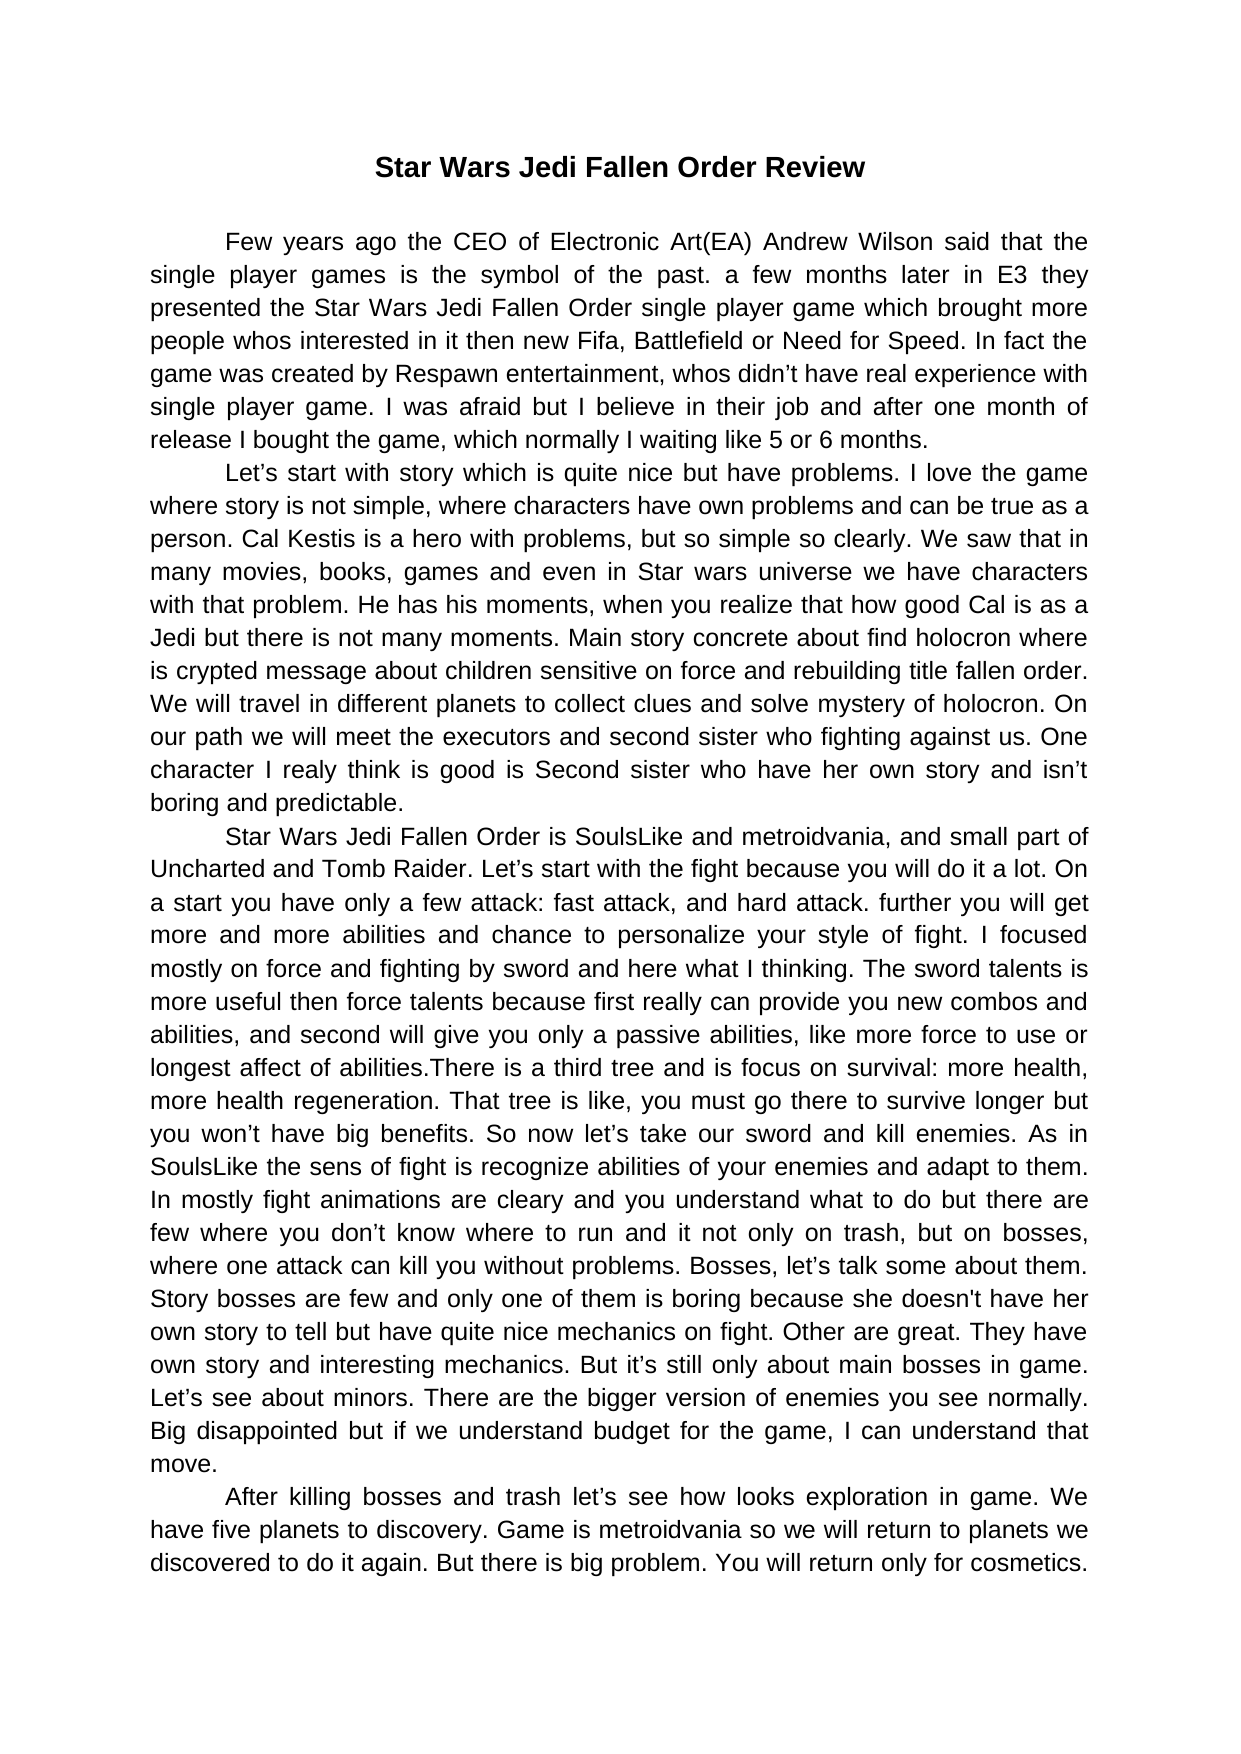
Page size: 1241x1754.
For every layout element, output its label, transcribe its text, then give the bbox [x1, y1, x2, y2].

text Few years ago the CEO of Electronic Art(EA) Andrew Wilson said that the single player games is the symbol of the past. a few months later in E3 they presented the Star Wars Jedi Fallen Order single player game which brought more people whos interested in it then new Fifa, Battlefield or Need for Speed. In fact the game was created by Respawn entertainment, whos didn’t have real experience with single player game. I was afraid but I believe in their job and after one month of release I bought the game, which normally I waiting like 5 or 6 months. [150, 227, 1090, 454]
text Star Wars Jedi Fallen Order is SoulsLike and metroidvania, and small part of Uncharted and Tomb Raider. Let’s start with the fight because you will do it a lot. On a start you have only a few attack: fast attack, and hard attack. further you will get more and more abilities and chance to personalize your style of fight. I focused mostly on force and fighting by sword and here what I thinking. The sword talents is more useful then force talents because first really can provide you new combos and abilities, and second will give you only a passive abilities, like more force to use or longest affect of abilities.There is a third tree and is focus on survival: more health, more health regeneration. That tree is like, you must go there to survive longer but you won’t have big benefits. So now let’s take our sword and kill enemies. As in SoulsLike the sens of fight is recognize abilities of your enemies and adapt to them. In mostly fight animations are cleary and you understand what to do but there are few where you don’t know where to run and it not only on trash, but on bosses, where one attack can kill you without problems. Bosses, let’s talk some about them. Story bosses are few and only one of them is boring because she doesn't have her own story to tell but have quite nice mechanics on fight. Other are great. They have own story and interesting mechanics. But it’s still only about main bosses in game. Let’s see about minors. There are the bigger version of enemies you see normally. Big disappointed but if we understand budget for the game, I can understand that move. [150, 821, 1090, 1478]
text After killing bosses and trash let’s see how looks exploration in game. We have five planets to discovery. Game is metroidvania so we will return to planets we discovered to do it again. But there is big problem. You will return only for cosmetics. [150, 1482, 1090, 1577]
text Let’s start with story which is quite nice but have problems. I love the game where story is not simple, where characters have own problems and can be true as a person. Cal Kestis is a hero with problems, but so simple so clearly. We saw that in many movies, books, games and even in Star wars universe we have characters with that problem. He has his moments, when you realize that how good Cal is as a Jedi but there is not many moments. Main story concrete about find holocron where is crypted message about children sensitive on force and rebuilding title fallen order. We will travel in different planets to collect clues and solve mystery of holocron. On our path we will meet the executors and second sister who fighting against us. One character I realy think is good is Second sister who have her own story and isn’t boring and predictable. [150, 458, 1090, 817]
text Star Wars Jedi Fallen Order Review [150, 150, 1090, 183]
